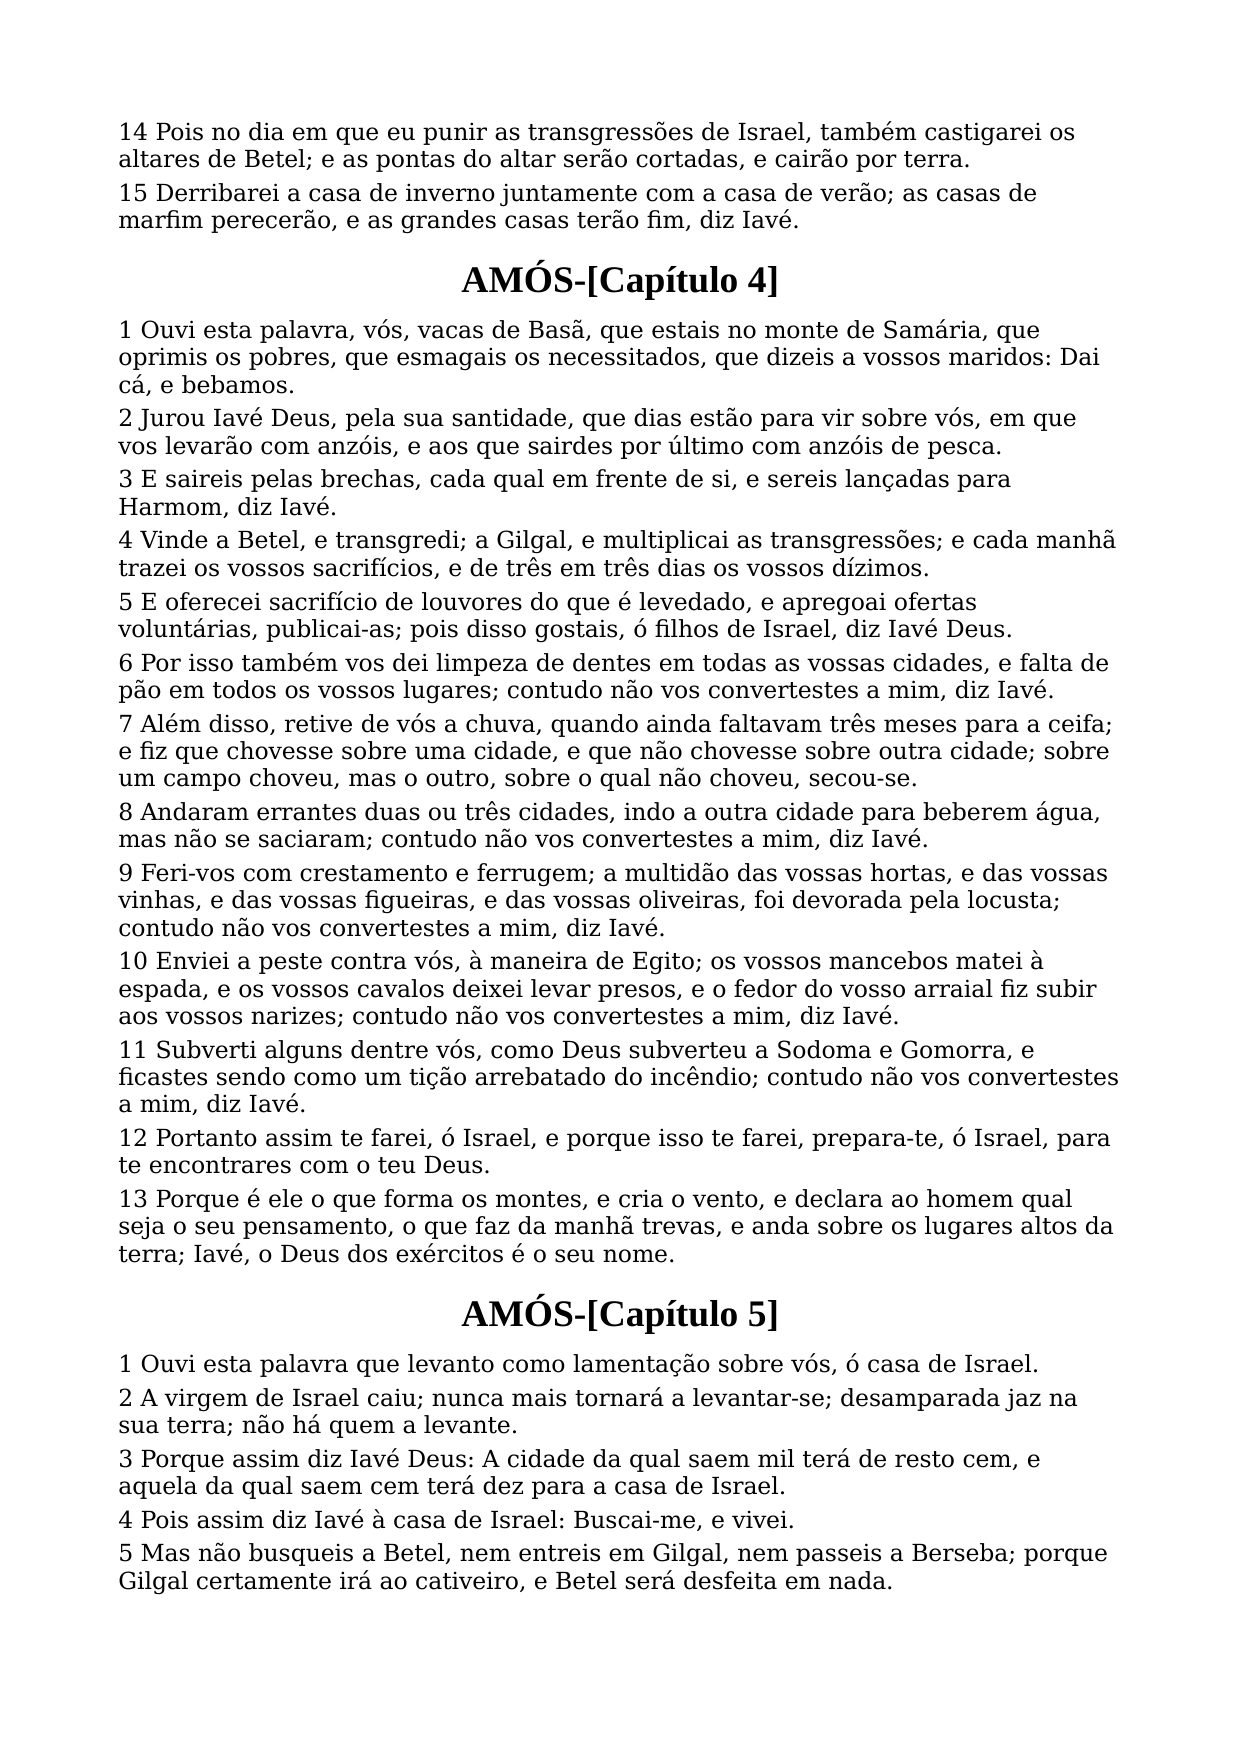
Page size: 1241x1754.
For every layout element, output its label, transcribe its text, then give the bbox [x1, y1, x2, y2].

text 1 Ouvi esta palavra que levanto como lamentação sobre vós, ó casa de Israel. [118, 1350, 1122, 1378]
subtitle AMÓS-[Capítulo 4] [118, 258, 1122, 301]
text 12 Portanto assim te farei, ó Israel, e porque isso te farei, prepara-te, ó Israel, para te encontrares com o teu Deus. [118, 1124, 1122, 1179]
text 14 Pois no dia em que eu punir as transgressões de Israel, também castigarei os altares de Betel; e as pontas do altar serão cortadas, e cairão por terra. [118, 118, 1122, 173]
text 9 Feri-vos com crestamento e ferrugem; a multidão das vossas hortas, e das vossas vinhas, e das vossas figueiras, e das vossas oliveiras, foi devorada pela locusta; contudo não vos convertestes a mim, diz Iavé. [118, 859, 1122, 941]
text 5 E oferecei sacrifício de louvores do que é levedado, e apregoai ofertas voluntárias, publicai-as; pois disso gostais, ó filhos de Israel, diz Iavé Deus. [118, 588, 1122, 643]
text 11 Subverti alguns dentre vós, como Deus subverteu a Sodoma e Gomorra, e ficastes sendo como um tição arrebatado do incêndio; contudo não vos convertestes a mim, diz Iavé. [118, 1036, 1122, 1118]
text 4 Vinde a Betel, e transgredi; a Gilgal, e multiplicai as transgressões; e cada manhã trazei os vossos sacrifícios, e de três em três dias os vossos dízimos. [118, 527, 1122, 582]
text 8 Andaram errantes duas ou três cidades, indo a outra cidade para beberem água, mas não se saciaram; contudo não vos convertestes a mim, diz Iavé. [118, 798, 1122, 853]
text 7 Além disso, retive de vós a chuva, quando ainda faltavam três meses para a ceifa; e fiz que chovesse sobre uma cidade, e que não chovesse sobre outra cidade; sobre um campo choveu, mas o outro, sobre o qual não choveu, secou-se. [118, 710, 1122, 792]
text 5 Mas não busqueis a Betel, nem entreis em Gilgal, nem passeis a Berseba; porque Gilgal certamente irá ao cativeiro, e Betel será desfeita em nada. [118, 1540, 1122, 1594]
text 3 E saireis pelas brechas, cada qual em frente de si, e sereis lançadas para Harmom, diz Iavé. [118, 466, 1122, 521]
text 10 Enviei a peste contra vós, à maneira de Egito; os vossos mancebos matei à espada, e os vossos cavalos deixei levar presos, e o fedor do vosso arraial fiz subir aos vossos narizes; contudo não vos convertestes a mim, diz Iavé. [118, 948, 1122, 1030]
text 2 Jurou Iavé Deus, pela sua santidade, que dias estão para vir sobre vós, em que vos levarão com anzóis, e aos que sairdes por último com anzóis de pesca. [118, 405, 1122, 459]
subtitle AMÓS-[Capítulo 5] [118, 1292, 1122, 1335]
text 1 Ouvi esta palavra, vós, vacas de Basã, que estais no monte de Samária, que oprimis os pobres, que esmagais os necessitados, que dizeis a vossos maridos: Dai cá, e bebamos. [118, 317, 1122, 398]
text 3 Porque assim diz Iavé Deus: A cidade da qual saem mil terá de resto cem, e aquela da qual saem cem terá dez para a casa de Israel. [118, 1445, 1122, 1500]
text 6 Por isso também vos dei limpeza de dentes em todas as vossas cidades, e falta de pão em todos os vossos lugares; contudo não vos convertestes a mim, diz Iavé. [118, 649, 1122, 704]
text 13 Porque é ele o que forma os montes, e cria o vento, e declara ao homem qual seja o seu pensamento, o que faz da manhã trevas, e anda sobre os lugares altos da terra; Iavé, o Deus dos exércitos é o seu nome. [118, 1186, 1122, 1267]
text 4 Pois assim diz Iavé à casa de Israel: Buscai-me, e vivei. [118, 1506, 1122, 1533]
text 15 Derribarei a casa de inverno juntamente com a casa de verão; as casas de marfim perecerão, e as grandes casas terão fim, diz Iavé. [118, 179, 1122, 234]
text 2 A virgem de Israel caiu; nunca mais tornará a levantar-se; desamparada jaz na sua terra; não há quem a levante. [118, 1384, 1122, 1439]
